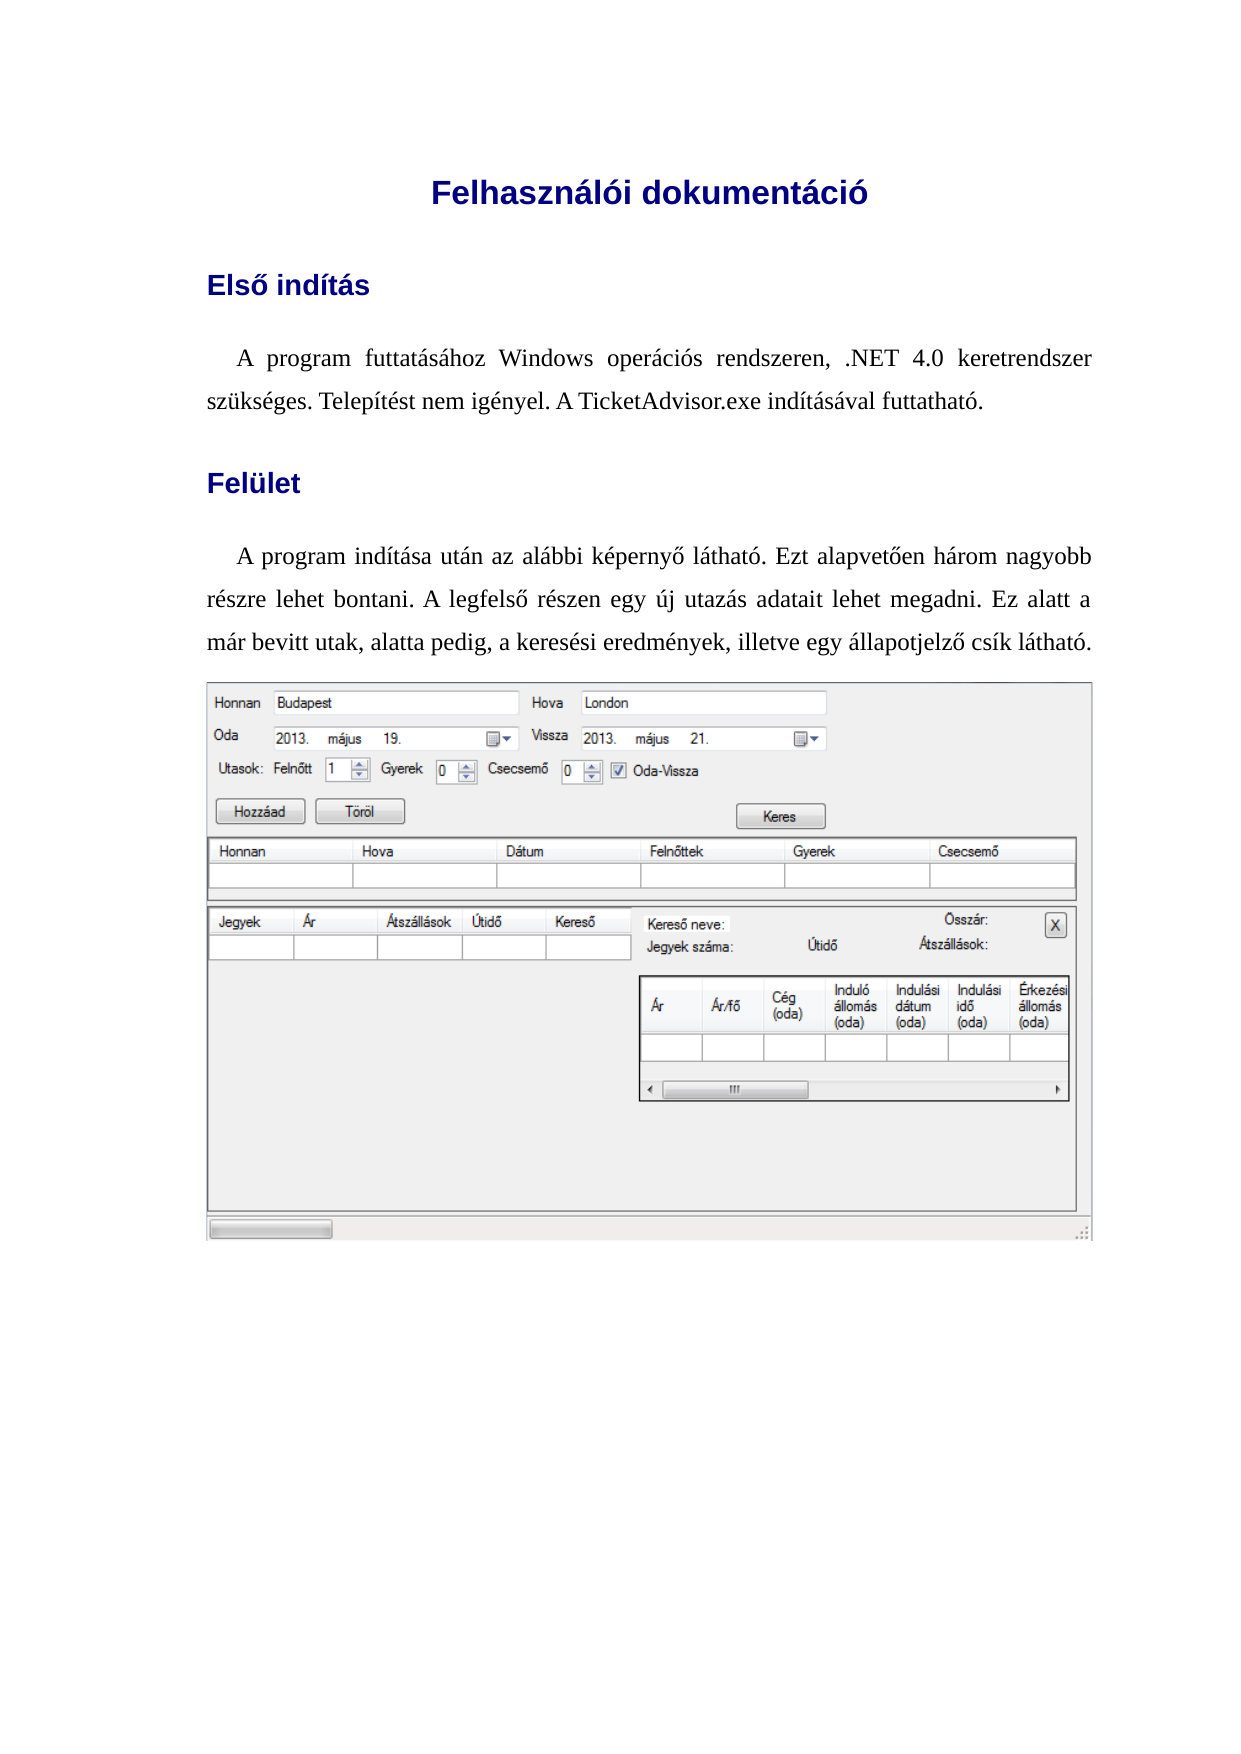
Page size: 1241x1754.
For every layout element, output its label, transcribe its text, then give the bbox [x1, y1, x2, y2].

subtitle Felhasználói dokumentáció [207, 173, 1093, 211]
subtitle Felület [207, 466, 1093, 500]
text A program futtatásához Windows operációs rendszeren, .NET 4.0 keretrendszer szükséges. Telepítést nem igényel. A TicketAdvisor.exe indításával futtatható. [207, 343, 1093, 414]
subtitle Első indítás [207, 268, 1093, 302]
text A program indítása után az alábbi képernyő látható. Ezt alapvetően három nagyobb részre lehet bontani. A legfelső részen egy új utazás adatait lehet megadni. Ez alatt a már bevitt utak, alatta pedig, a keresési eredmények, illetve egy állapotjelző csík látható. [207, 541, 1093, 656]
